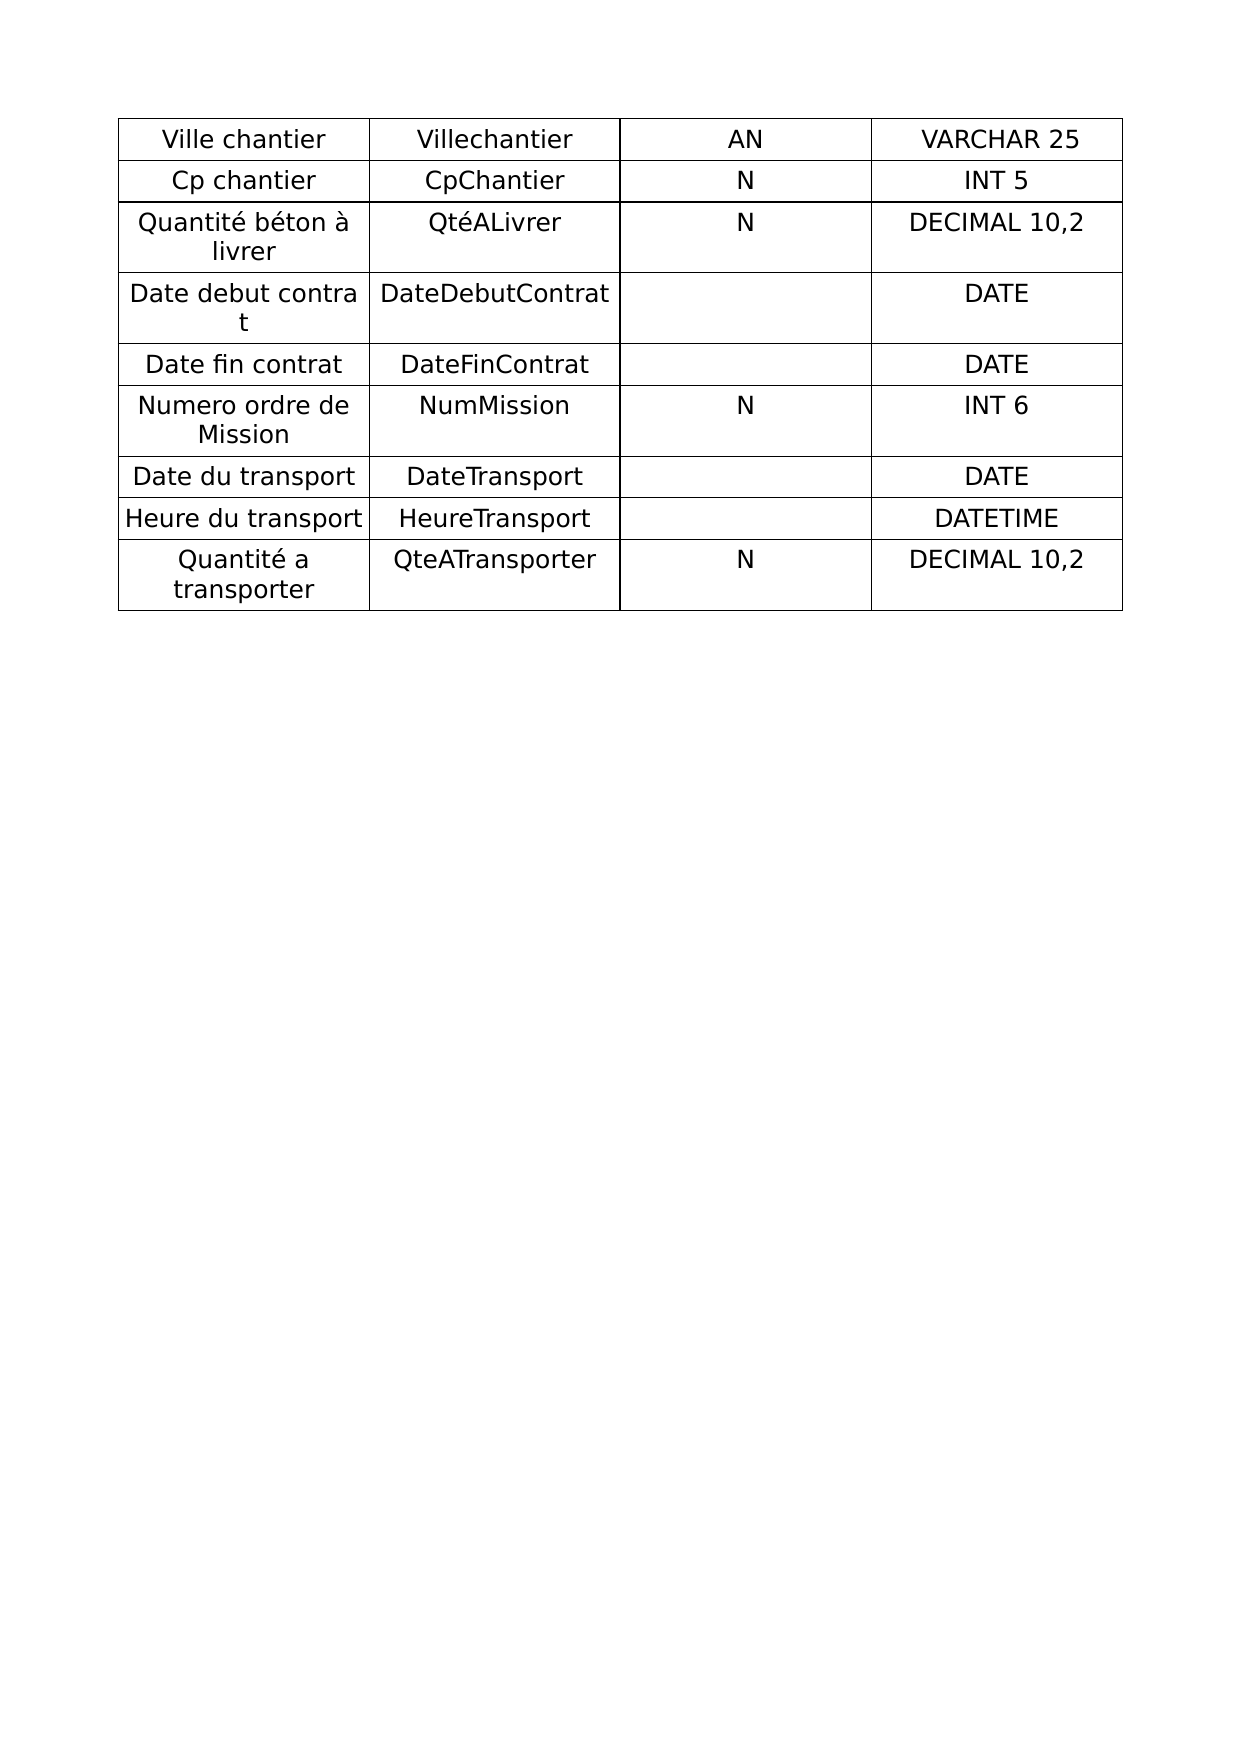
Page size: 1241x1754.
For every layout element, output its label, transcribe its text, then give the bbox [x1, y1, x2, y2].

table_cell Quantité a transporter [119, 540, 369, 610]
table_cell VARCHAR 25 [872, 119, 1122, 160]
table_cell INT 5 [872, 161, 1122, 201]
table_cell [621, 457, 871, 497]
table_cell [621, 273, 871, 343]
table_cell DECIMAL 10,2 [872, 540, 1122, 610]
table_cell Ville chantier [119, 119, 369, 160]
table_cell Date debut contra t [119, 273, 369, 343]
table_cell NumMission [370, 386, 619, 456]
table_cell N [621, 540, 871, 610]
table_cell DATETIME [872, 498, 1122, 539]
table_cell [621, 344, 871, 385]
table_cell Quantité béton à livrer [119, 203, 369, 272]
table_cell Date du transport [119, 457, 369, 497]
table_cell [621, 498, 871, 539]
table_cell Villechantier [370, 119, 619, 160]
table_cell DATE [872, 273, 1122, 343]
table_cell Cp chantier [119, 161, 369, 201]
table_cell HeureTransport [370, 498, 619, 539]
table_cell N [621, 386, 871, 456]
table_cell DATE [872, 344, 1122, 385]
table_cell QtéALivrer [370, 203, 619, 272]
table_cell Numero ordre de Mission [119, 386, 369, 456]
table_cell DECIMAL 10,2 [872, 203, 1122, 272]
table_cell INT 6 [872, 386, 1122, 456]
table_cell DateTransport [370, 457, 619, 497]
table_cell N [621, 161, 871, 201]
table_cell DATE [872, 457, 1122, 497]
table_cell DateFinContrat [370, 344, 619, 385]
table_cell Heure du transport [119, 498, 369, 539]
table_cell Date fin contrat [119, 344, 369, 385]
table_cell QteATransporter [370, 540, 619, 610]
table_cell AN [621, 119, 871, 160]
table_cell CpChantier [370, 161, 619, 201]
table_cell DateDebutContrat [370, 273, 619, 343]
table_cell N [621, 203, 871, 272]
